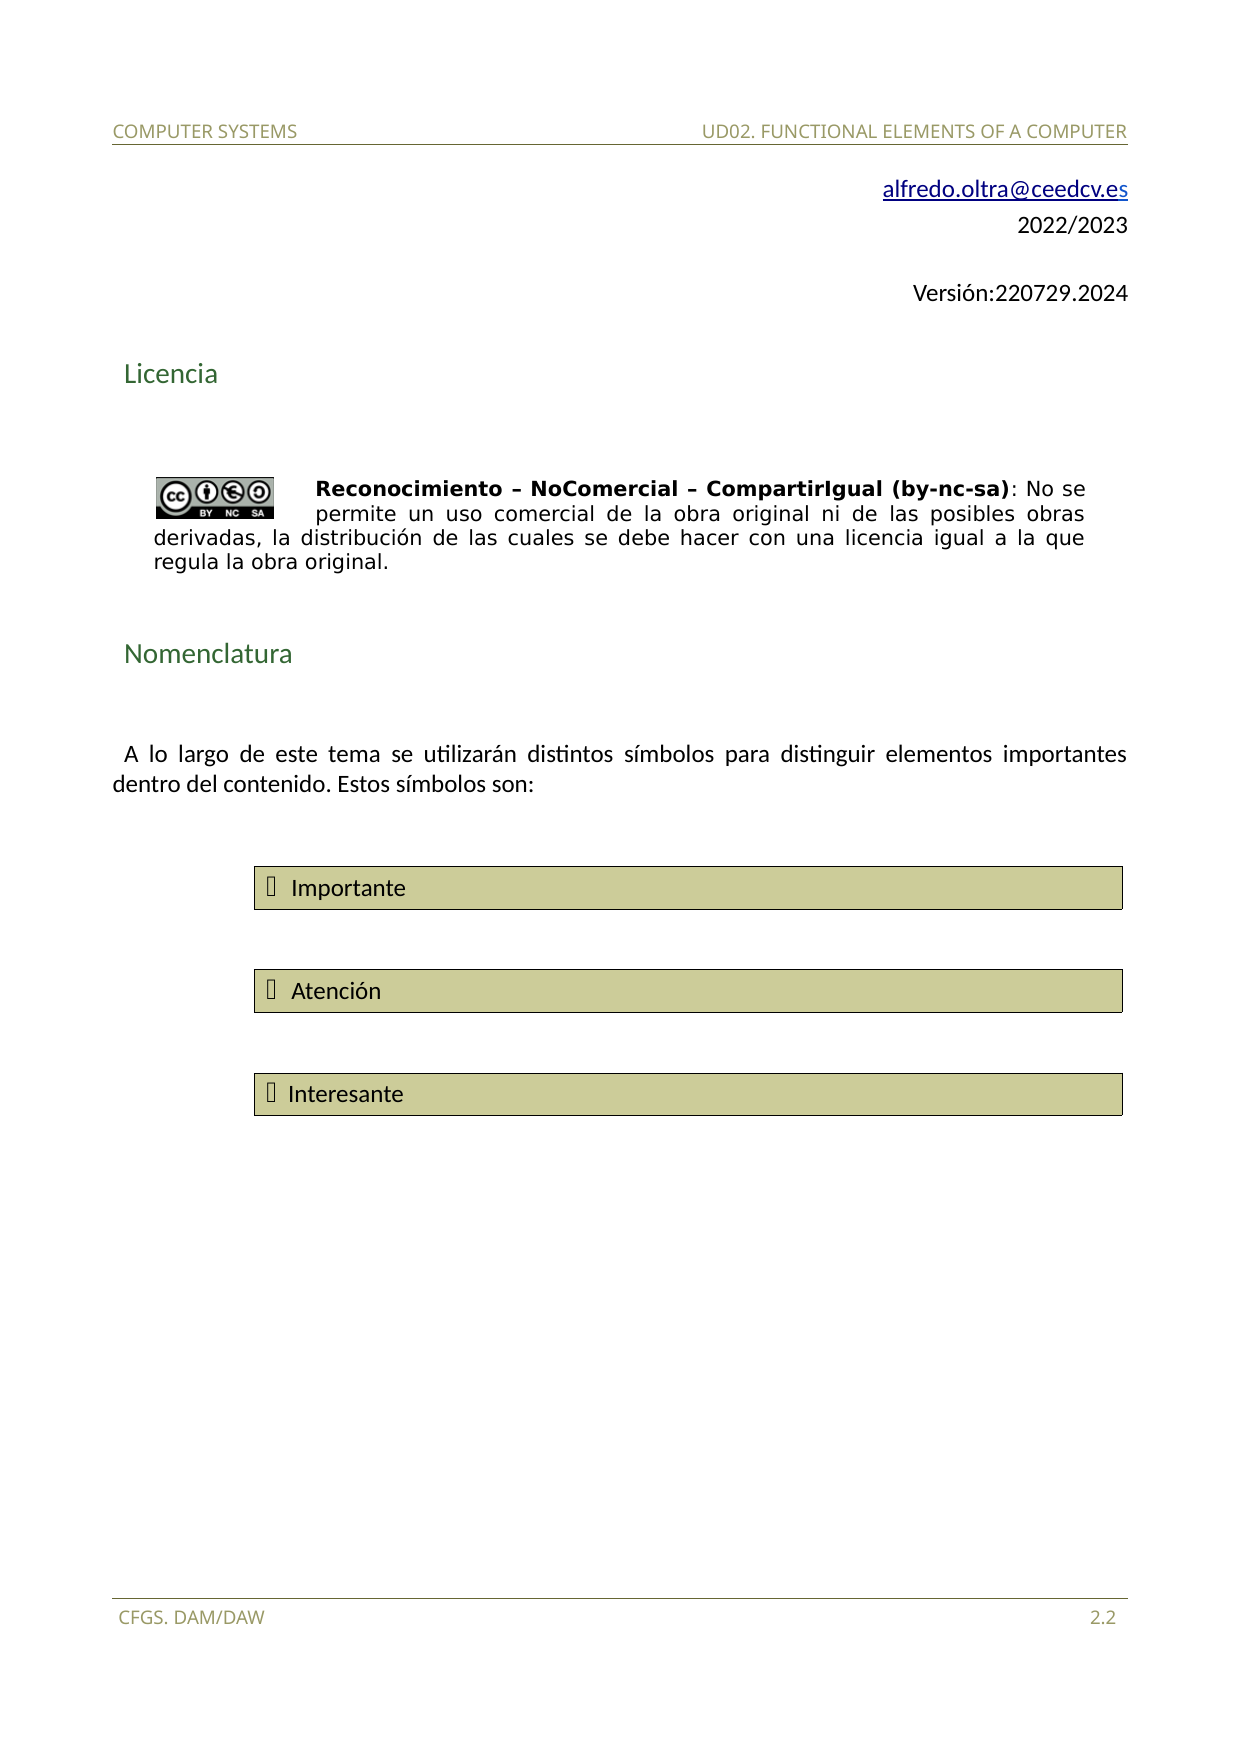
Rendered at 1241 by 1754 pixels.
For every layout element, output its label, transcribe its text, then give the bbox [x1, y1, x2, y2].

text 2022/2023 [112, 210, 1128, 240]
text alfredo.oltra@ceedcv.es [225, 173, 1128, 204]
text Reconocimiento – NoComercial – CompartirIgual (by-nc-sa): No se permite un uso comercial de la obra original ni de las posibles obras derivadas, la distribución de las cuales se debe hacer con una licencia igual a la que regula la obra original. [153, 477, 1086, 574]
text Nomenclatura [112, 635, 1128, 671]
text Versión:220729.2023 [112, 246, 1128, 307]
picture [156, 477, 274, 519]
text  Importante [255, 867, 1122, 909]
text A lo largo de este tema se utilizarán distintos símbolos para distinguir elementos importantes dentro del contenido. Estos símbolos son: [112, 738, 1128, 799]
text  Interesante [255, 1074, 1122, 1115]
text  Atención [255, 970, 1122, 1012]
text Licencia [112, 355, 1128, 391]
